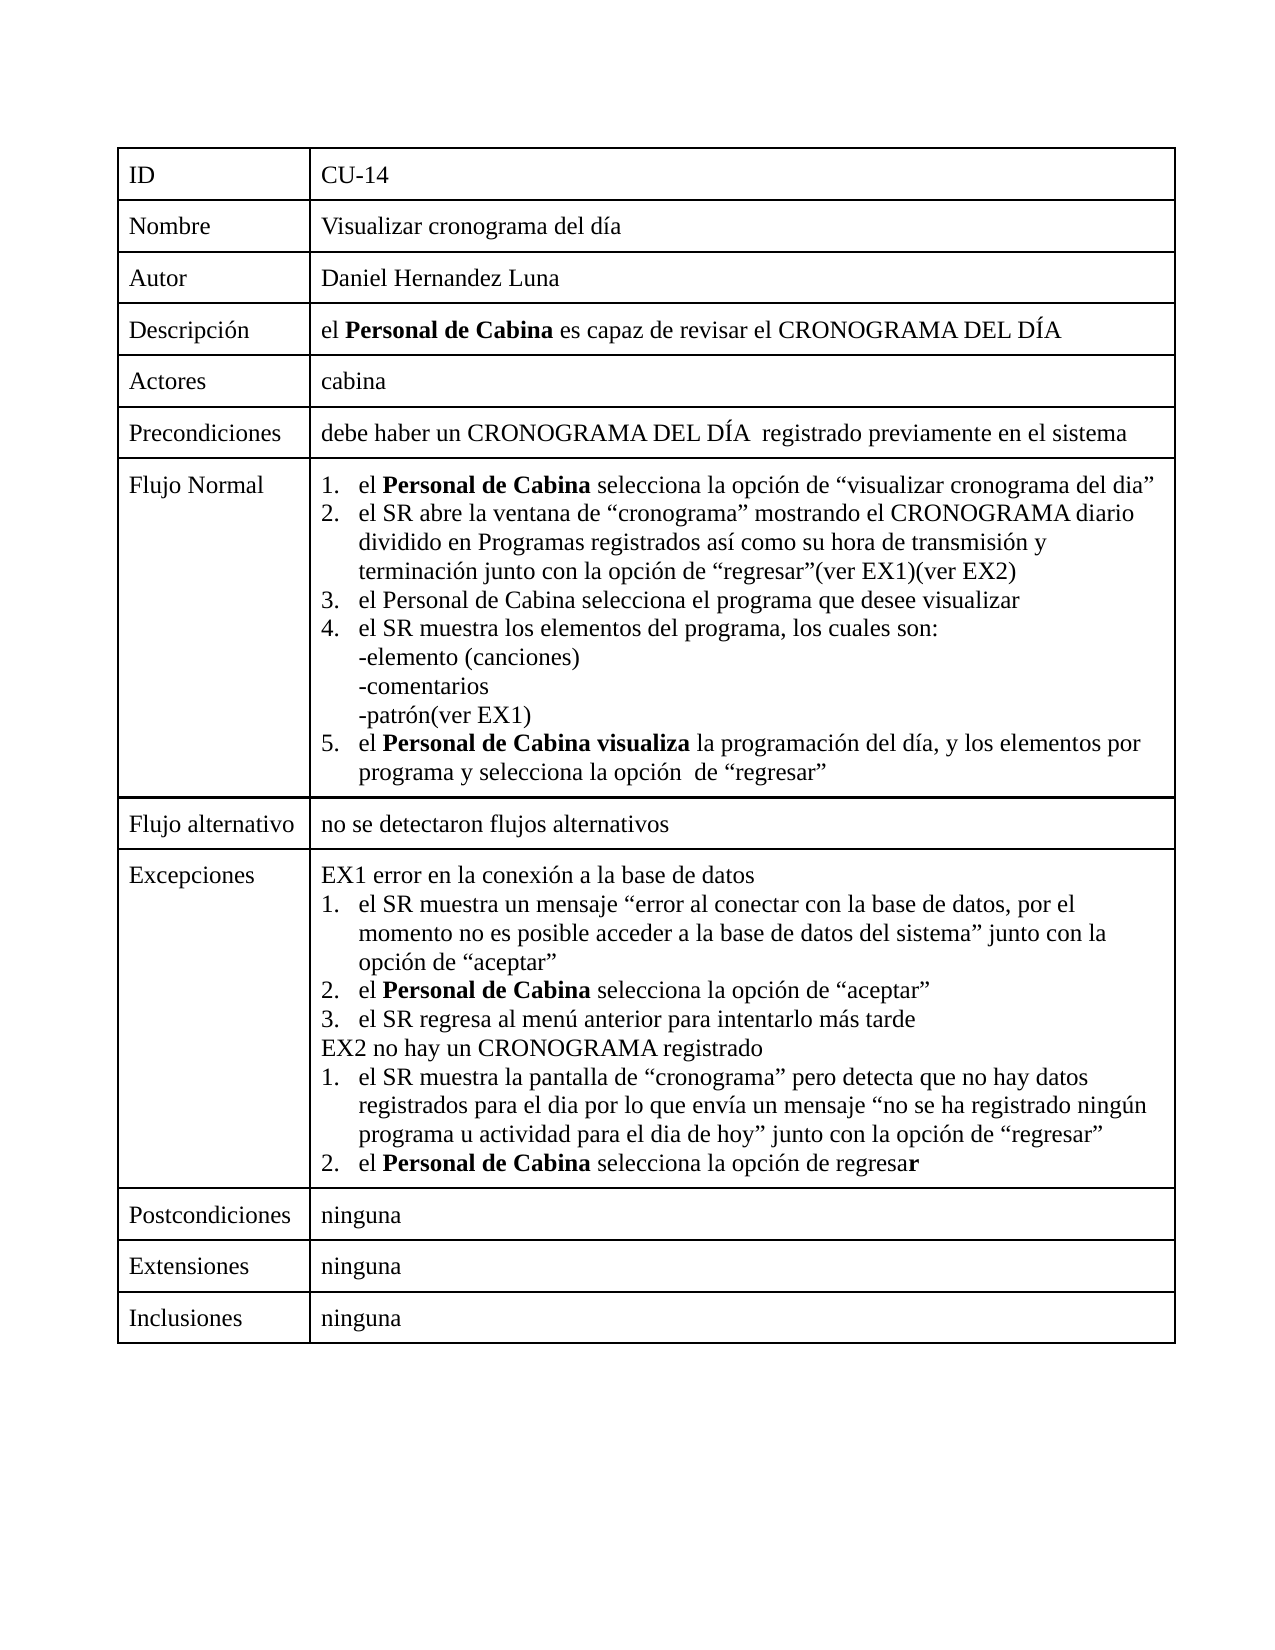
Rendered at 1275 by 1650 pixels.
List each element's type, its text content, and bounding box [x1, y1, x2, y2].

table_cell cabina [311, 356, 1174, 406]
table_cell ninguna [311, 1189, 1174, 1239]
table_cell Descripción [119, 304, 309, 354]
table_cell Flujo Normal [119, 459, 309, 796]
table_cell Actores [119, 356, 309, 406]
table_cell el Personal de Cabina es capaz de revisar el CRONOGRAMA DEL DÍA [311, 304, 1174, 354]
table_cell Visualizar cronograma del día [311, 201, 1174, 251]
table_cell Inclusiones [119, 1293, 309, 1342]
table_cell no se detectaron flujos alternativos [311, 799, 1174, 848]
table_cell ninguna [311, 1293, 1174, 1342]
table_cell Extensiones [119, 1241, 309, 1291]
table_cell Flujo alternativo [119, 799, 309, 848]
table_cell Precondiciones [119, 408, 309, 457]
table_cell Nombre [119, 201, 309, 251]
table_cell EX1 error en la conexión a la base de datos el SR muestra un mensaje “error al conectar con la base de datos, por el momento no es posible acceder a la base de datos del sistema” junto con la opción de “aceptar” el Personal de Cabina selecciona la opción de “aceptar” el SR regresa al menú anterior para intentarlo más tarde EX2 no hay un CRONOGRAMA registrado el SR muestra la pantalla de “cronograma” pero detecta que no hay datos registrados para el dia por lo que envía un mensaje “no se ha registrado ningún programa u actividad para el dia de hoy” junto con la opción de “regresar” el Personal de Cabina selecciona la opción de regresar [311, 850, 1174, 1187]
table_cell el Personal de Cabina selecciona la opción de “visualizar cronograma del dia” el SR abre la ventana de “cronograma” mostrando el CRONOGRAMA diario dividido en Programas registrados así como su hora de transmisión y terminación junto con la opción de “regresar”(ver EX1)(ver EX2) el Personal de Cabina selecciona el programa que desee visualizar el SR muestra los elementos del programa, los cuales son: -elemento (canciones) -comentarios -patrón(ver EX1) el Personal de Cabina visualiza la programación del día, y los elementos por programa y selecciona la opción de “regresar” [311, 459, 1174, 796]
table_cell Postcondiciones [119, 1189, 309, 1239]
table_header ID [119, 149, 309, 199]
table_header CU-14 [311, 149, 1174, 199]
table_cell debe haber un CRONOGRAMA DEL DÍA registrado previamente en el sistema [311, 408, 1174, 457]
table_cell Autor [119, 253, 309, 302]
table_cell ninguna [311, 1241, 1174, 1291]
table_cell Daniel Hernandez Luna [311, 253, 1174, 302]
table_cell Excepciones [119, 850, 309, 1187]
